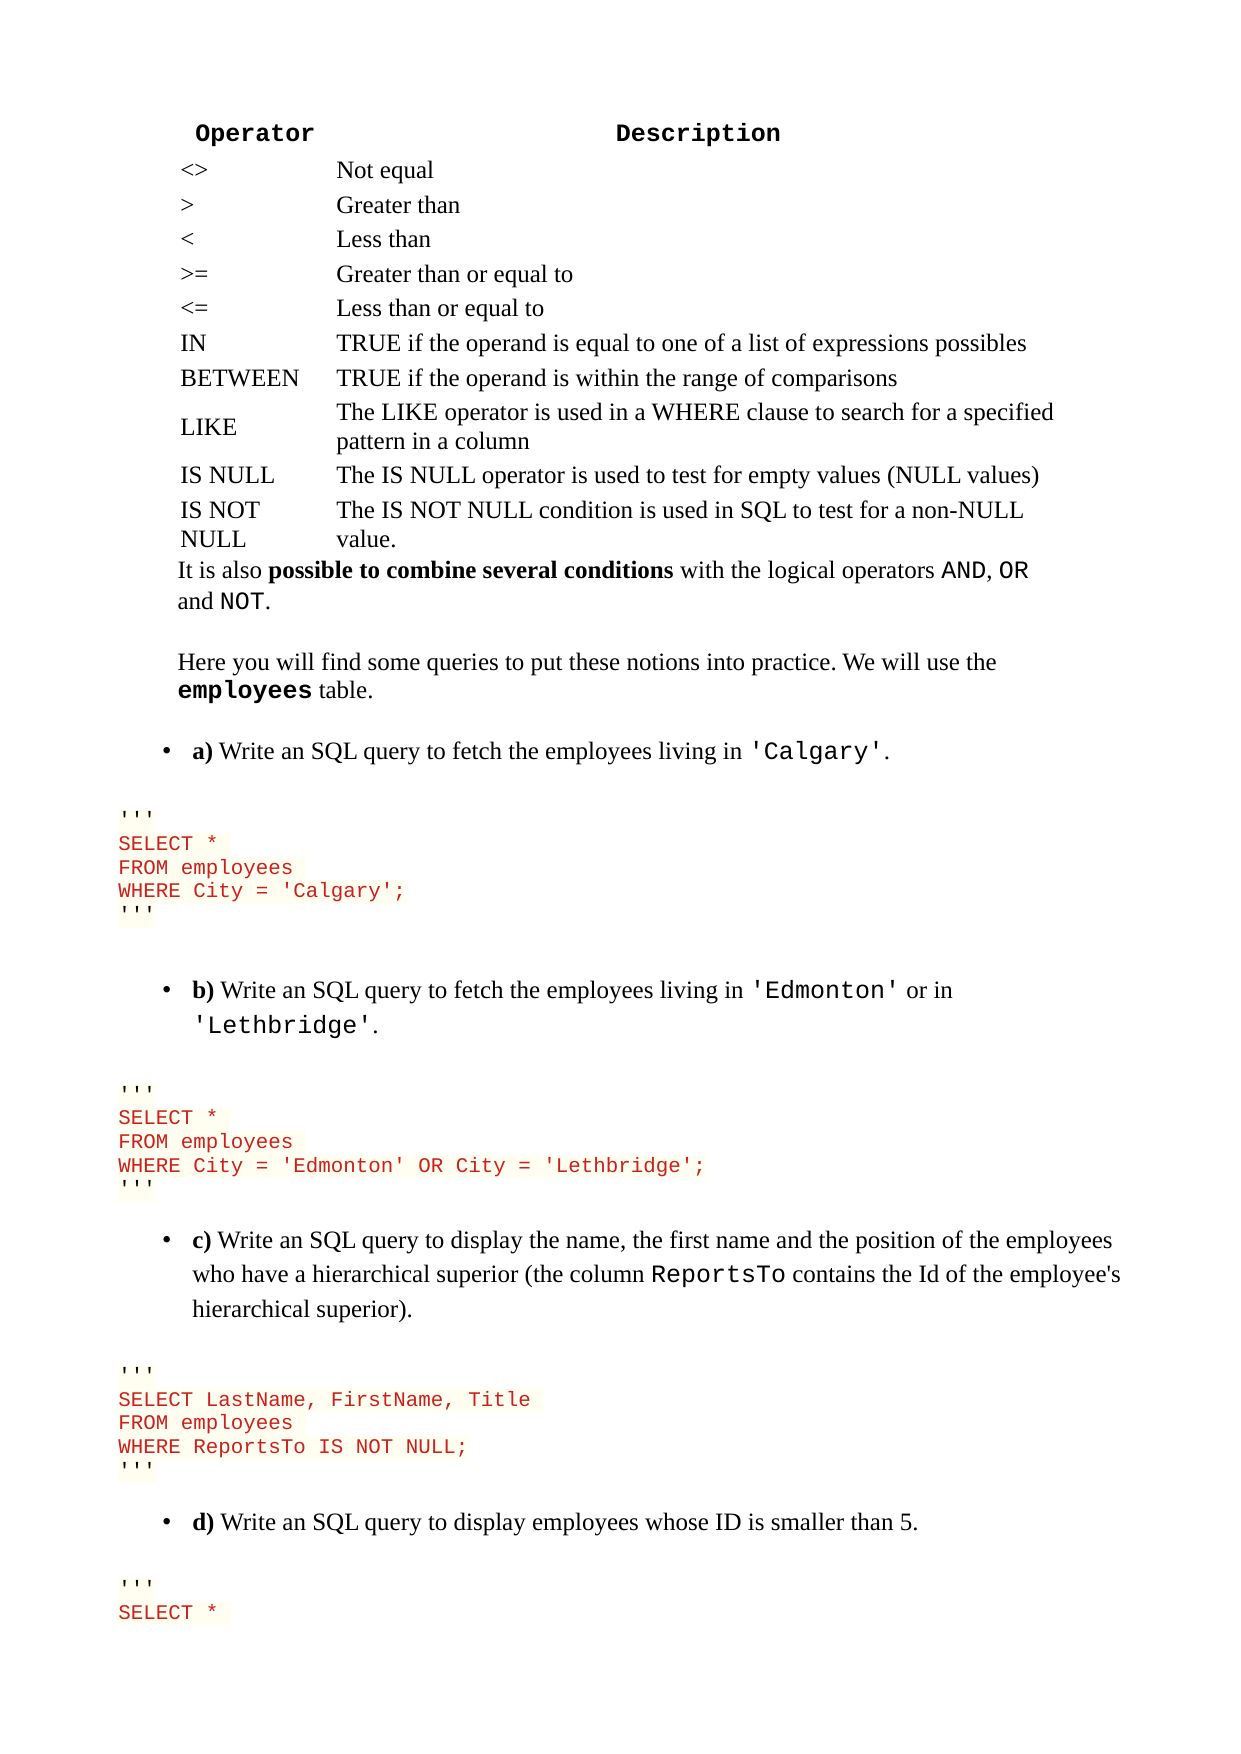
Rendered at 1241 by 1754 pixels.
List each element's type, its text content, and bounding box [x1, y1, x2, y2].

text FROM employees [118, 1412, 1122, 1436]
table_cell Greater than [333, 187, 1063, 221]
text ​ [118, 951, 1122, 975]
text ''' [118, 1578, 1122, 1602]
table_cell IS NOT NULL [177, 492, 333, 556]
text ​ [118, 928, 1122, 951]
table_cell Greater than or equal to [333, 256, 1063, 291]
text SELECT * [118, 833, 1122, 857]
table_cell <= [177, 291, 333, 325]
table_cell LIKE [177, 394, 333, 458]
text ''' [118, 809, 1122, 833]
table_cell The LIKE operator is used in a WHERE clause to search for a specified pattern in a column [333, 394, 1063, 458]
text WHERE City = 'Calgary'; [118, 880, 1122, 904]
table_cell The IS NULL operator is used to test for empty values (NULL values) [333, 458, 1063, 492]
table_cell Less than or equal to [333, 291, 1063, 325]
text SELECT * [118, 1602, 1122, 1625]
table_header Operator [177, 118, 333, 152]
table_cell Less than [333, 221, 1063, 256]
text ''' [118, 1178, 1122, 1202]
table_cell > [177, 187, 333, 221]
table_cell IS NULL [177, 458, 333, 492]
text FROM employees [118, 1131, 1122, 1155]
text ''' [118, 1365, 1122, 1389]
table_cell TRUE if the operand is equal to one of a list of expressions possibles [333, 325, 1063, 360]
table_cell IN [177, 325, 333, 360]
text WHERE ReportsTo IS NOT NULL; [118, 1436, 1122, 1459]
text WHERE City = 'Edmonton' OR City = 'Lethbridge'; [118, 1155, 1122, 1178]
table_header Description [333, 118, 1063, 152]
table_cell BETWEEN [177, 360, 333, 394]
table_cell The IS NOT NULL condition is used in SQL to test for a non-NULL value. [333, 492, 1063, 556]
text It is also possible to combine several conditions with the logical operators AND, OR and NOT. [177, 556, 1063, 617]
text ''' [118, 1084, 1122, 1107]
text ''' [118, 904, 1122, 928]
text SELECT * [118, 1107, 1122, 1131]
text FROM employees [118, 857, 1122, 880]
list c) Write an SQL query to display the name, the first name and the position of the employees who have a hierarchical superior (the column ReportsTo contains the Id of the employee's hierarchical superior). [162, 1226, 1122, 1322]
table_cell < [177, 221, 333, 256]
text SELECT LastName, FirstName, Title [118, 1389, 1122, 1412]
text Here you will find some queries to put these notions into practice. We will use the employees table. [177, 647, 1063, 706]
list b) Write an SQL query to fetch the employees living in 'Edmonton' or in 'Lethbridge'. [162, 975, 1122, 1041]
table_cell <> [177, 152, 333, 187]
list d) Write an SQL query to display employees whose ID is smaller than 5. [162, 1507, 1122, 1536]
text ''' [118, 1459, 1122, 1483]
table_cell TRUE if the operand is within the range of comparisons [333, 360, 1063, 394]
table_cell >= [177, 256, 333, 291]
table_cell Not equal [333, 152, 1063, 187]
list a) Write an SQL query to fetch the employees living in 'Calgary'. [162, 736, 1122, 767]
